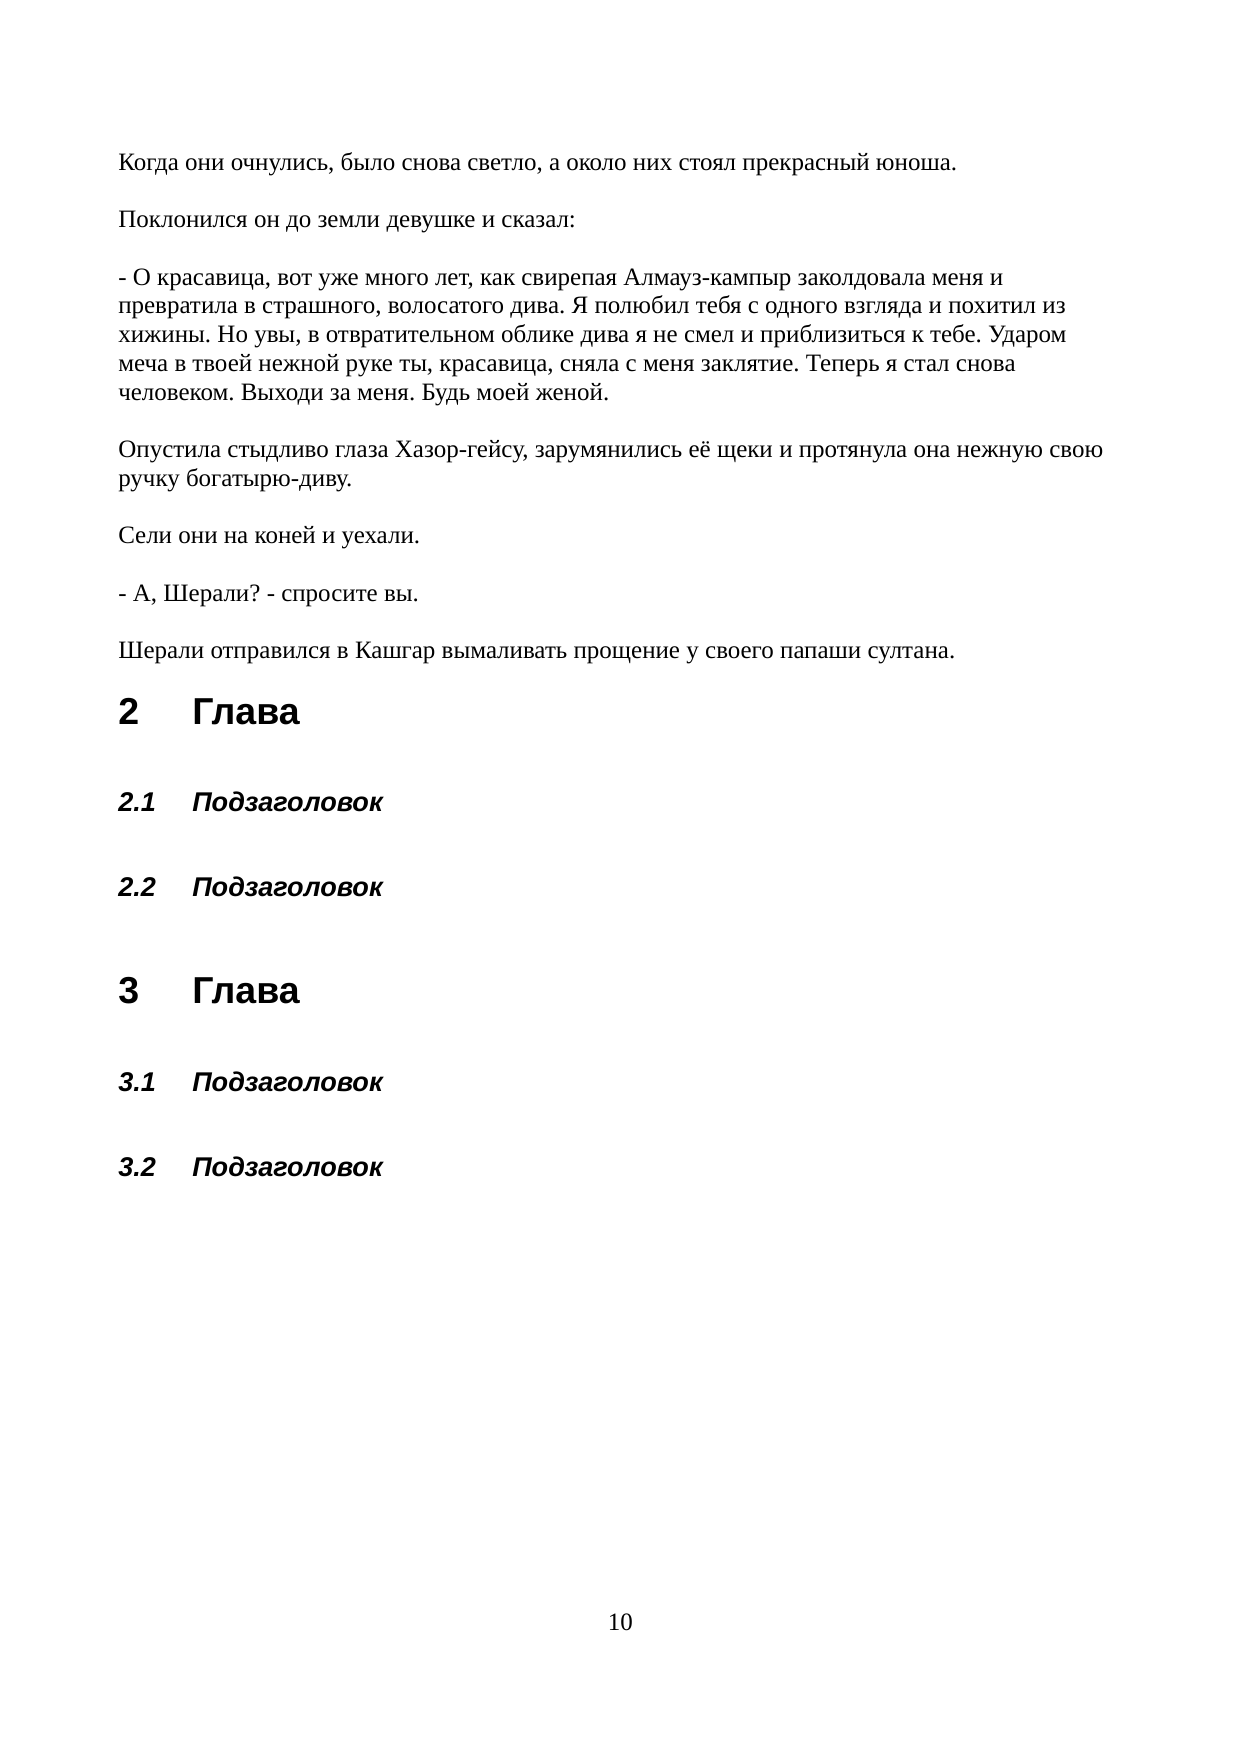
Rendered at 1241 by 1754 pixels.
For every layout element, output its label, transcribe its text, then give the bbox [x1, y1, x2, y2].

subtitle Подзаголовок [118, 1151, 1122, 1182]
text - А, Шерали? - спросите вы. [118, 578, 1122, 607]
subtitle Подзаголовок [118, 1066, 1122, 1097]
text Когда они очнулись, было снова светло, а около них стоял прекрасный юноша. [118, 147, 1122, 176]
subtitle Глава [118, 689, 1122, 732]
text Поклонился он до земли девушке и сказал: [118, 204, 1122, 233]
text - О красавица, вот уже много лет, как свирепая Алмауз-кампыр заколдовала меня и превратила в страшного, волосатого дива. Я полюбил тебя с одного взгляда и похитил из хижины. Но увы, в отвратительном облике дива я не смел и приблизиться к тебе. Ударом меча в твоей нежной руке ты, красавица, сняла с меня заклятие. Теперь я стал снова человеком. Выходи за меня. Будь моей женой. [118, 262, 1122, 406]
subtitle Подзаголовок [118, 871, 1122, 902]
text Сели они на коней и уехали. [118, 521, 1122, 549]
text Шерали отправился в Кашгар вымаливать прощение у своего папаши султана. [118, 636, 1122, 664]
text Опустила стыдливо глаза Хазор-гейсу, зарумянились её щеки и протянула она нежную свою ручку богатырю-диву. [118, 434, 1122, 492]
subtitle Глава [118, 969, 1122, 1012]
subtitle Подзаголовок [118, 786, 1122, 817]
